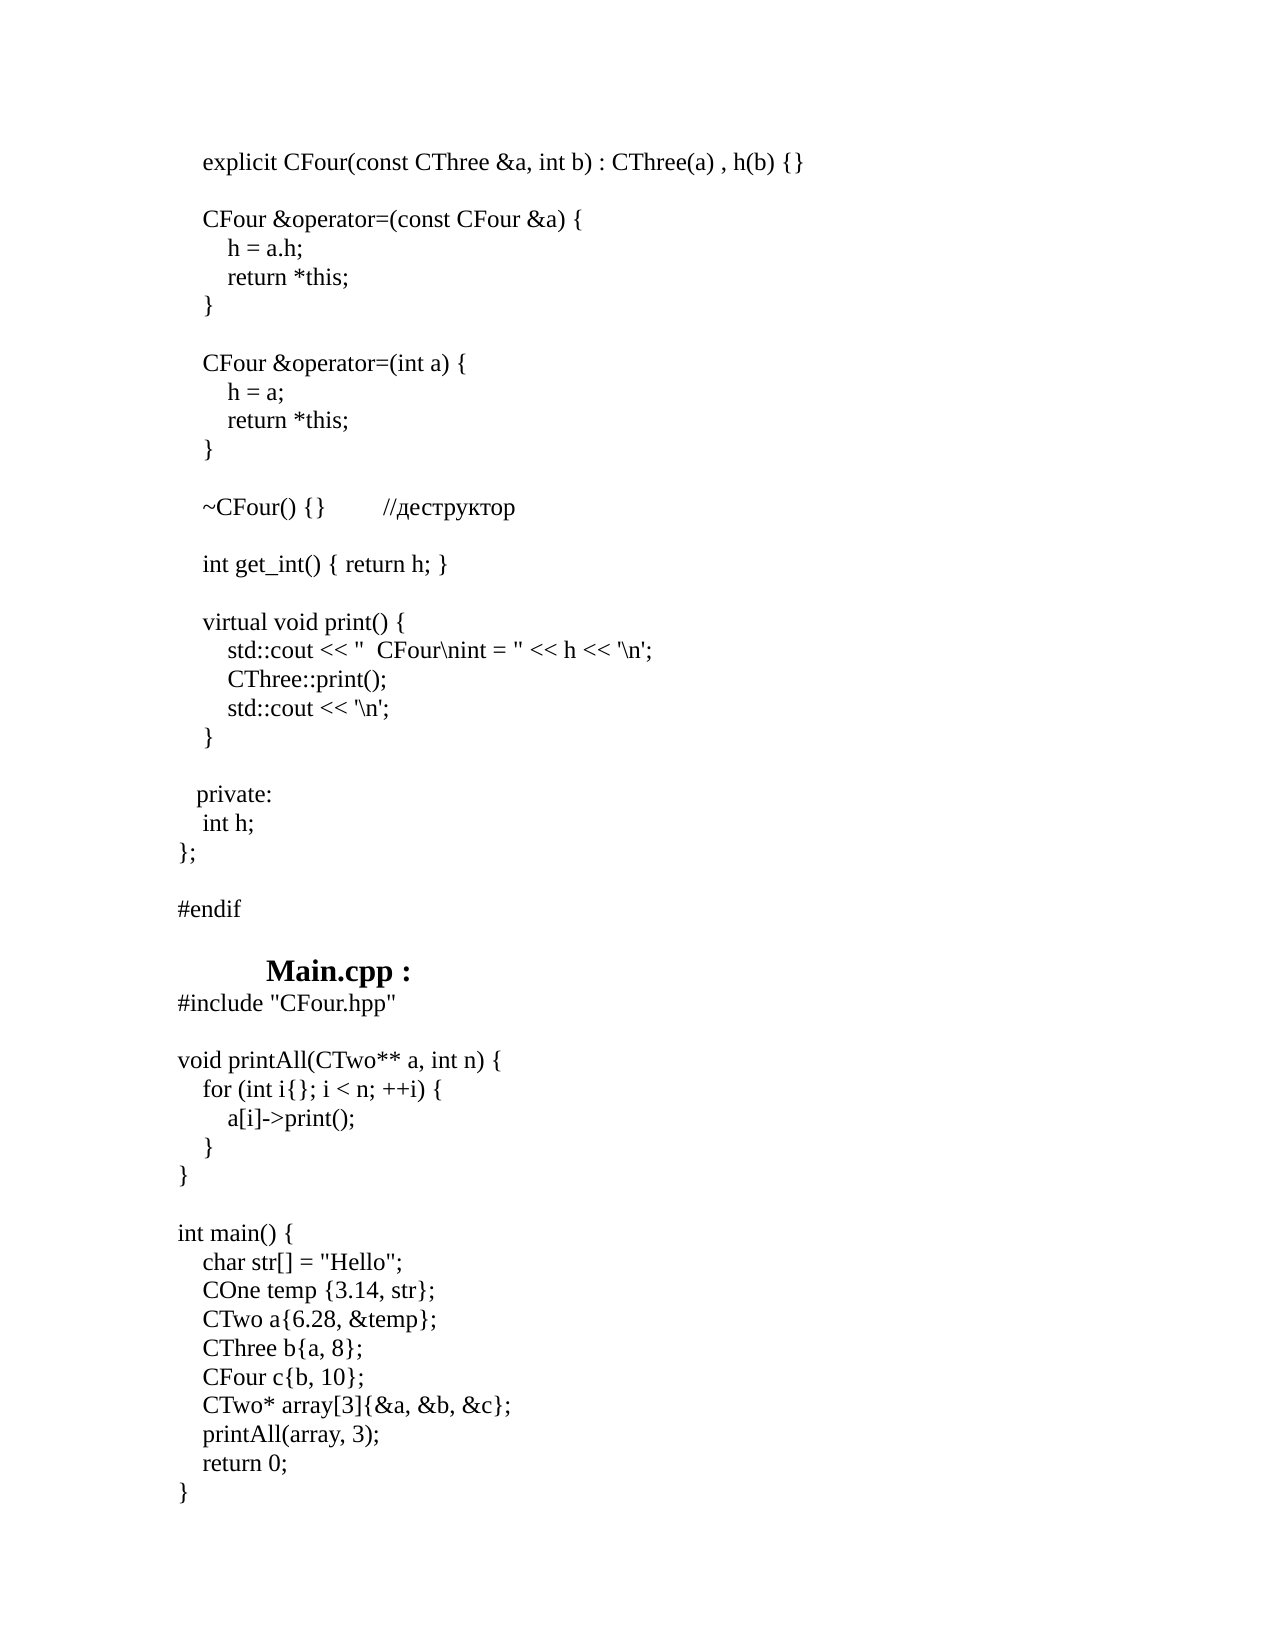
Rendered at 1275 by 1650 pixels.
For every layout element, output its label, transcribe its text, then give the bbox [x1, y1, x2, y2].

text } [118, 722, 1157, 751]
text return 0; [118, 1448, 1157, 1477]
text int h; [118, 808, 1157, 837]
text void printAll(CTwo** a, int n) { [118, 1045, 1157, 1074]
text virtual void print() { [118, 607, 1157, 636]
text h = a; [118, 377, 1157, 406]
text } [118, 1477, 1157, 1505]
text ~CFour() {} //деструктор [118, 492, 1157, 521]
text } [118, 1160, 1157, 1189]
text int get_int() { return h; } [118, 549, 1157, 578]
text CThree::print(); [118, 664, 1157, 693]
text #include "CFour.hpp" [118, 988, 1157, 1017]
text return *this; [118, 262, 1157, 291]
text CTwo a{6.28, &temp}; [118, 1304, 1157, 1333]
text } [118, 291, 1157, 319]
text std::cout << " CFour\nint = " << h << '\n'; [118, 636, 1157, 664]
text std::cout << '\n'; [118, 693, 1157, 722]
text CFour &operator=(int a) { [118, 348, 1157, 377]
text CThree b{a, 8}; [118, 1333, 1157, 1362]
text CFour &operator=(const CFour &a) { [118, 204, 1157, 233]
text printAll(array, 3); [118, 1419, 1157, 1448]
text int main() { [118, 1218, 1157, 1247]
text COne temp {3.14, str}; [118, 1275, 1157, 1304]
text private: [118, 779, 1157, 808]
text explicit CFour(const CThree &a, int b) : CThree(a) , h(b) {} [118, 147, 1157, 176]
text } [118, 1132, 1157, 1160]
text CFour c{b, 10}; [118, 1362, 1157, 1390]
text } [118, 434, 1157, 463]
text CTwo* array[3]{&a, &b, &c}; [118, 1390, 1157, 1419]
text h = a.h; [118, 233, 1157, 262]
text a[i]->print(); [118, 1103, 1157, 1132]
text }; [118, 837, 1157, 866]
text Main.cpp : [118, 952, 1157, 988]
text return *this; [118, 406, 1157, 434]
text for (int i{}; i < n; ++i) { [118, 1074, 1157, 1103]
text #endif [118, 894, 1157, 923]
text char str[] = "Hello"; [118, 1247, 1157, 1275]
